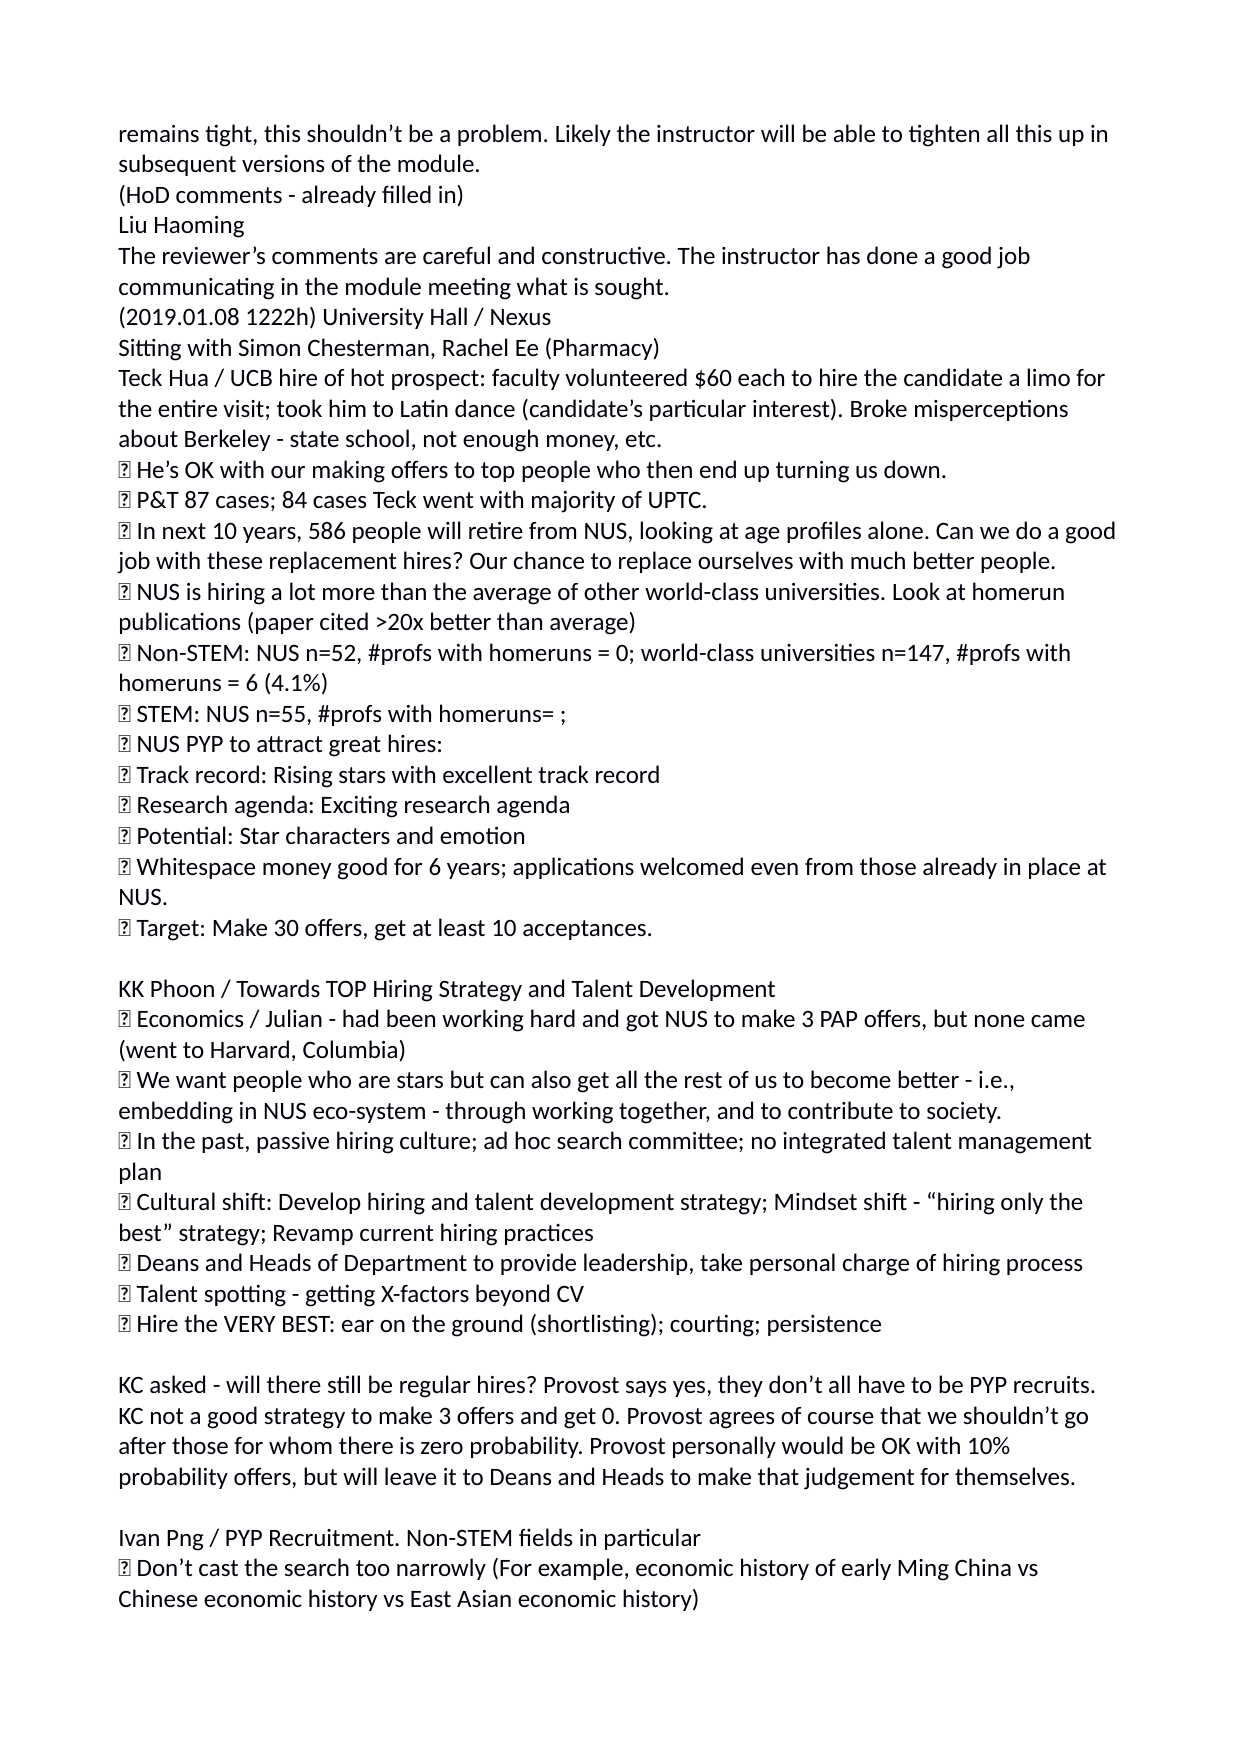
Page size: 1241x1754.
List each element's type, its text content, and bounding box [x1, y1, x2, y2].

text The reviewer’s comments are careful and constructive. The instructor has done a good job communicating in the module meeting what is sought. [118, 240, 1122, 301]
text  P&T 87 cases; 84 cases Teck went with majority of UPTC. [118, 484, 1122, 515]
text  Hire the VERY BEST: ear on the ground (shortlisting); courting; persistence [118, 1308, 1122, 1339]
text  NUS is hiring a lot more than the average of other world-class universities. Look at homerun publications (paper cited >20x better than average) [118, 576, 1122, 637]
text  Economics / Julian - had been working hard and got NUS to make 3 PAP offers, but none came (went to Harvard, Columbia) [118, 1003, 1122, 1064]
text  In the past, passive hiring culture; ad hoc search committee; no integrated talent management plan [118, 1125, 1122, 1186]
text  NUS PYP to attract great hires: [118, 728, 1122, 759]
text  Deans and Heads of Department to provide leadership, take personal charge of hiring process [118, 1247, 1122, 1278]
text  Track record: Rising stars with excellent track record [118, 759, 1122, 789]
text KC asked - will there still be regular hires? Provost says yes, they don’t all have to be PYP recruits. [118, 1369, 1122, 1400]
text Sitting with Simon Chesterman, Rachel Ee (Pharmacy) [118, 332, 1122, 362]
text  STEM: NUS n=55, #profs with homeruns= ; [118, 698, 1122, 728]
text  We want people who are stars but can also get all the rest of us to become better - i.e., embedding in NUS eco-system - through working together, and to contribute to society. [118, 1064, 1122, 1125]
text Liu Haoming [118, 210, 1122, 240]
text (2019.01.08 1222h) University Hall / Nexus [118, 301, 1122, 332]
text KC not a good strategy to make 3 offers and get 0. Provost agrees of course that we shouldn’t go after those for whom there is zero probability. Provost personally would be OK with 10% probability offers, but will leave it to Deans and Heads to make that judgement for themselves. [118, 1400, 1122, 1492]
text KK Phoon / Towards TOP Hiring Strategy and Talent Development [118, 973, 1122, 1003]
text  Whitespace money good for 6 years; applications welcomed even from those already in place at NUS. [118, 851, 1122, 912]
text  Target: Make 30 offers, get at least 10 acceptances. [118, 912, 1122, 942]
text Teck Hua / UCB hire of hot prospect: faculty volunteered $60 each to hire the candidate a limo for the entire visit; took him to Latin dance (candidate’s particular interest). Broke misperceptions about Berkeley - state school, not enough money, etc. [118, 362, 1122, 454]
text  Don’t cast the search too narrowly (For example, economic history of early Ming China vs Chinese economic history vs East Asian economic history) [118, 1553, 1122, 1614]
text  Non-STEM: NUS n=52, #profs with homeruns = 0; world-class universities n=147, #profs with homeruns = 6 (4.1%) [118, 637, 1122, 698]
text remains tight, this shouldn’t be a problem. Likely the instructor will be able to tighten all this up in subsequent versions of the module. [118, 118, 1122, 179]
text  Research agenda: Exciting research agenda [118, 789, 1122, 820]
text (HoD comments - already filled in) [118, 179, 1122, 210]
text  Talent spotting - getting X-factors beyond CV [118, 1278, 1122, 1308]
text  He’s OK with our making offers to top people who then end up turning us down. [118, 454, 1122, 484]
text  Cultural shift: Develop hiring and talent development strategy; Mindset shift - “hiring only the best” strategy; Revamp current hiring practices [118, 1186, 1122, 1247]
text  Potential: Star characters and emotion [118, 820, 1122, 851]
text  In next 10 years, 586 people will retire from NUS, looking at age profiles alone. Can we do a good job with these replacement hires? Our chance to replace ourselves with much better people. [118, 515, 1122, 576]
text Ivan Png / PYP Recruitment. Non-STEM fields in particular [118, 1522, 1122, 1553]
